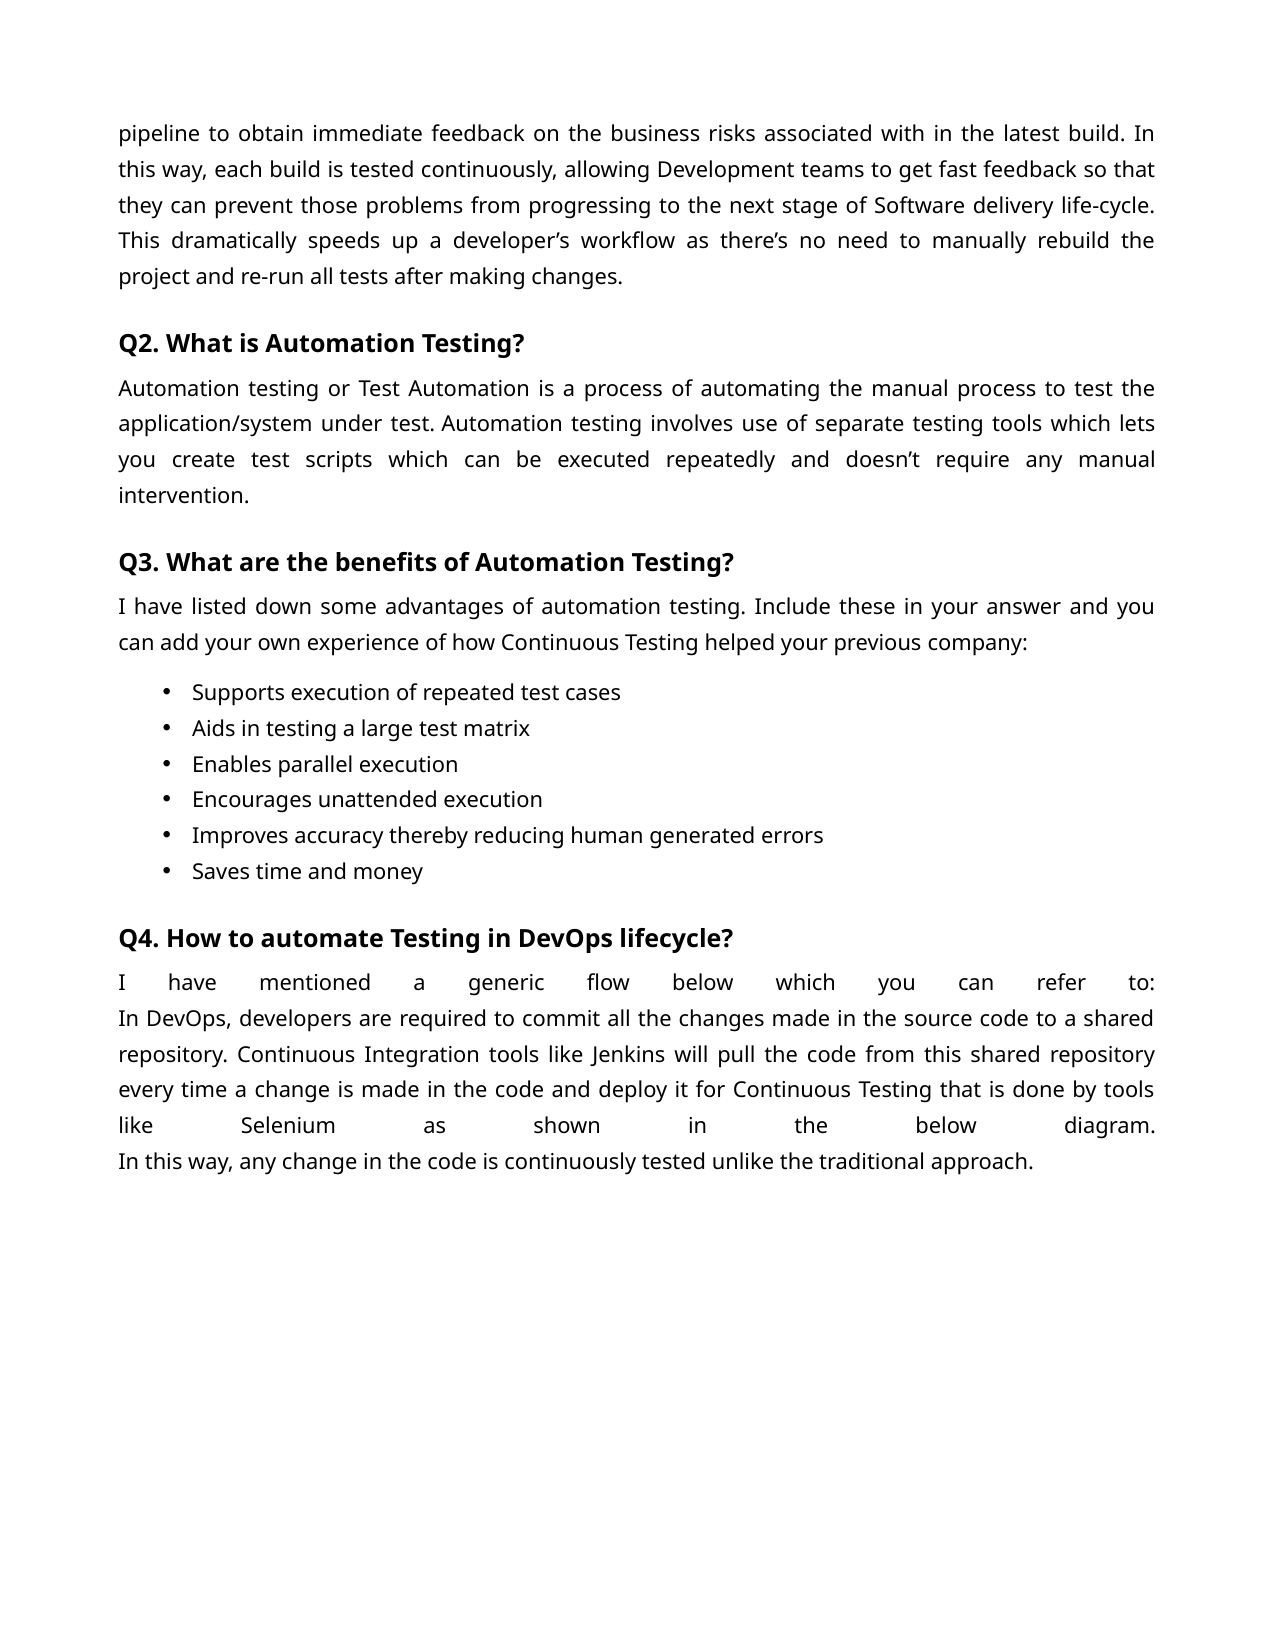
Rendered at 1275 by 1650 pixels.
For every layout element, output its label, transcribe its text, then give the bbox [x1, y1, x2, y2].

subtitle Q4. How to automate Testing in DevOps lifecycle? [118, 921, 1157, 955]
text Automation testing or Test Automation is a process of automating the manual process to test the application/system under test. Automation testing involves use of separate testing tools which lets you create test scripts which can be executed repeatedly and doesn’t require any manual intervention. [118, 372, 1157, 509]
list Encourages unattended execution [162, 784, 1157, 814]
subtitle Q2. What is Automation Testing? [118, 326, 1157, 360]
text I have listed down some advantages of automation testing. Include these in your answer and you can add your own experience of how Continuous Testing helped your previous company: [118, 591, 1157, 657]
list Saves time and money [162, 856, 1157, 886]
list Supports execution of repeated test cases [162, 677, 1157, 707]
text I have mentioned a generic flow below which you can refer to: In DevOps, developers are required to commit all the changes made in the source code to a shared repository. Continuous Integration tools like Jenkins will pull the code from this shared repository every time a change is made in the code and deploy it for Continuous Testing that is done by tools like Selenium as shown in the below diagram. In this way, any change in the code is continuously tested unlike the traditional approach. [118, 967, 1157, 1176]
subtitle Q3. What are the benefits of Automation Testing? [118, 544, 1157, 579]
list Enables parallel execution [162, 749, 1157, 778]
text pipeline to obtain immediate feedback on the business risks associated with in the latest build. In this way, each build is tested continuously, allowing Development teams to get fast feedback so that they can prevent those problems from progressing to the next stage of Software delivery life-cycle. This dramatically speeds up a developer’s workflow as there’s no need to manually rebuild the project and re-run all tests after making changes. [118, 118, 1157, 291]
list Improves accuracy thereby reducing human generated errors [162, 820, 1157, 850]
list Aids in testing a large test matrix [162, 713, 1157, 743]
